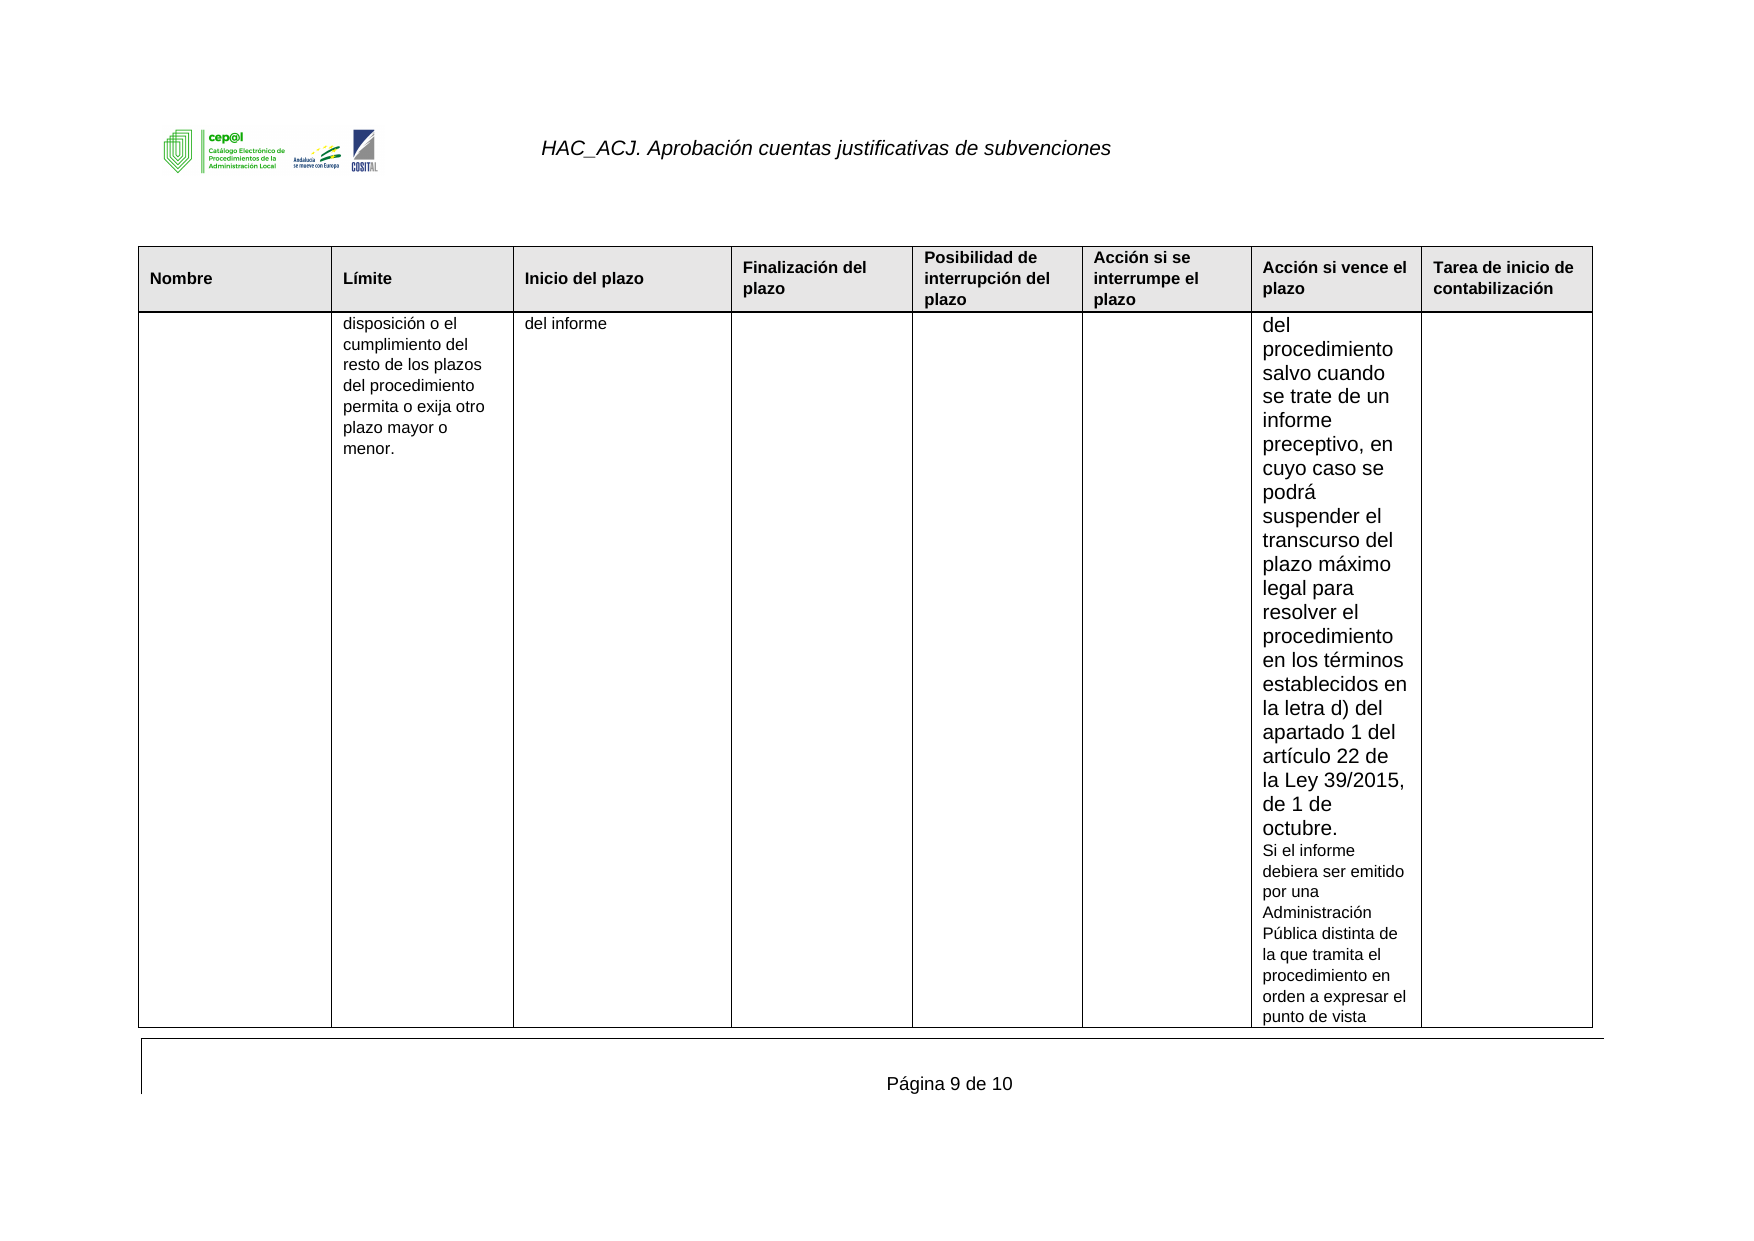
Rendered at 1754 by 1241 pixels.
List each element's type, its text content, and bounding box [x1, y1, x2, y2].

table_header Nombre [139, 247, 331, 311]
table_header Posibilidad de interrupción del plazo [913, 247, 1082, 311]
table_cell disposición o el cumplimiento del resto de los plazos del procedimiento permita o exija otro plazo mayor o menor. [332, 313, 513, 1027]
table_header Inicio del plazo [514, 247, 731, 311]
table_cell [1422, 313, 1592, 1027]
table_header Acción si se interrumpe el plazo [1083, 247, 1251, 311]
table_cell del procedimiento salvo cuando se trate de un informe preceptivo, en cuyo caso se podrá suspender el transcurso del plazo máximo legal para resolver el procedimiento en los términos establecidos en la letra d) del apartado 1 del artículo 22 de la Ley 39/2015, de 1 de octubre. Si el informe debiera ser emitido por una Administración Pública distinta de la que tramita el procedimiento en orden a expresar el punto de vista [1252, 313, 1421, 1027]
picture [1366, 108, 1512, 174]
table_cell [732, 313, 912, 1027]
table_header Tarea de inicio de contabilización [1422, 247, 1592, 311]
table_cell [913, 313, 1082, 1027]
table_cell [139, 313, 331, 1027]
table_header Límite [332, 247, 513, 311]
table_cell del informe [514, 313, 731, 1027]
table_header Finalización del plazo [732, 247, 912, 311]
table_cell [1083, 313, 1251, 1027]
picture [161, 125, 385, 176]
table_header Acción si vence el plazo [1252, 247, 1421, 311]
